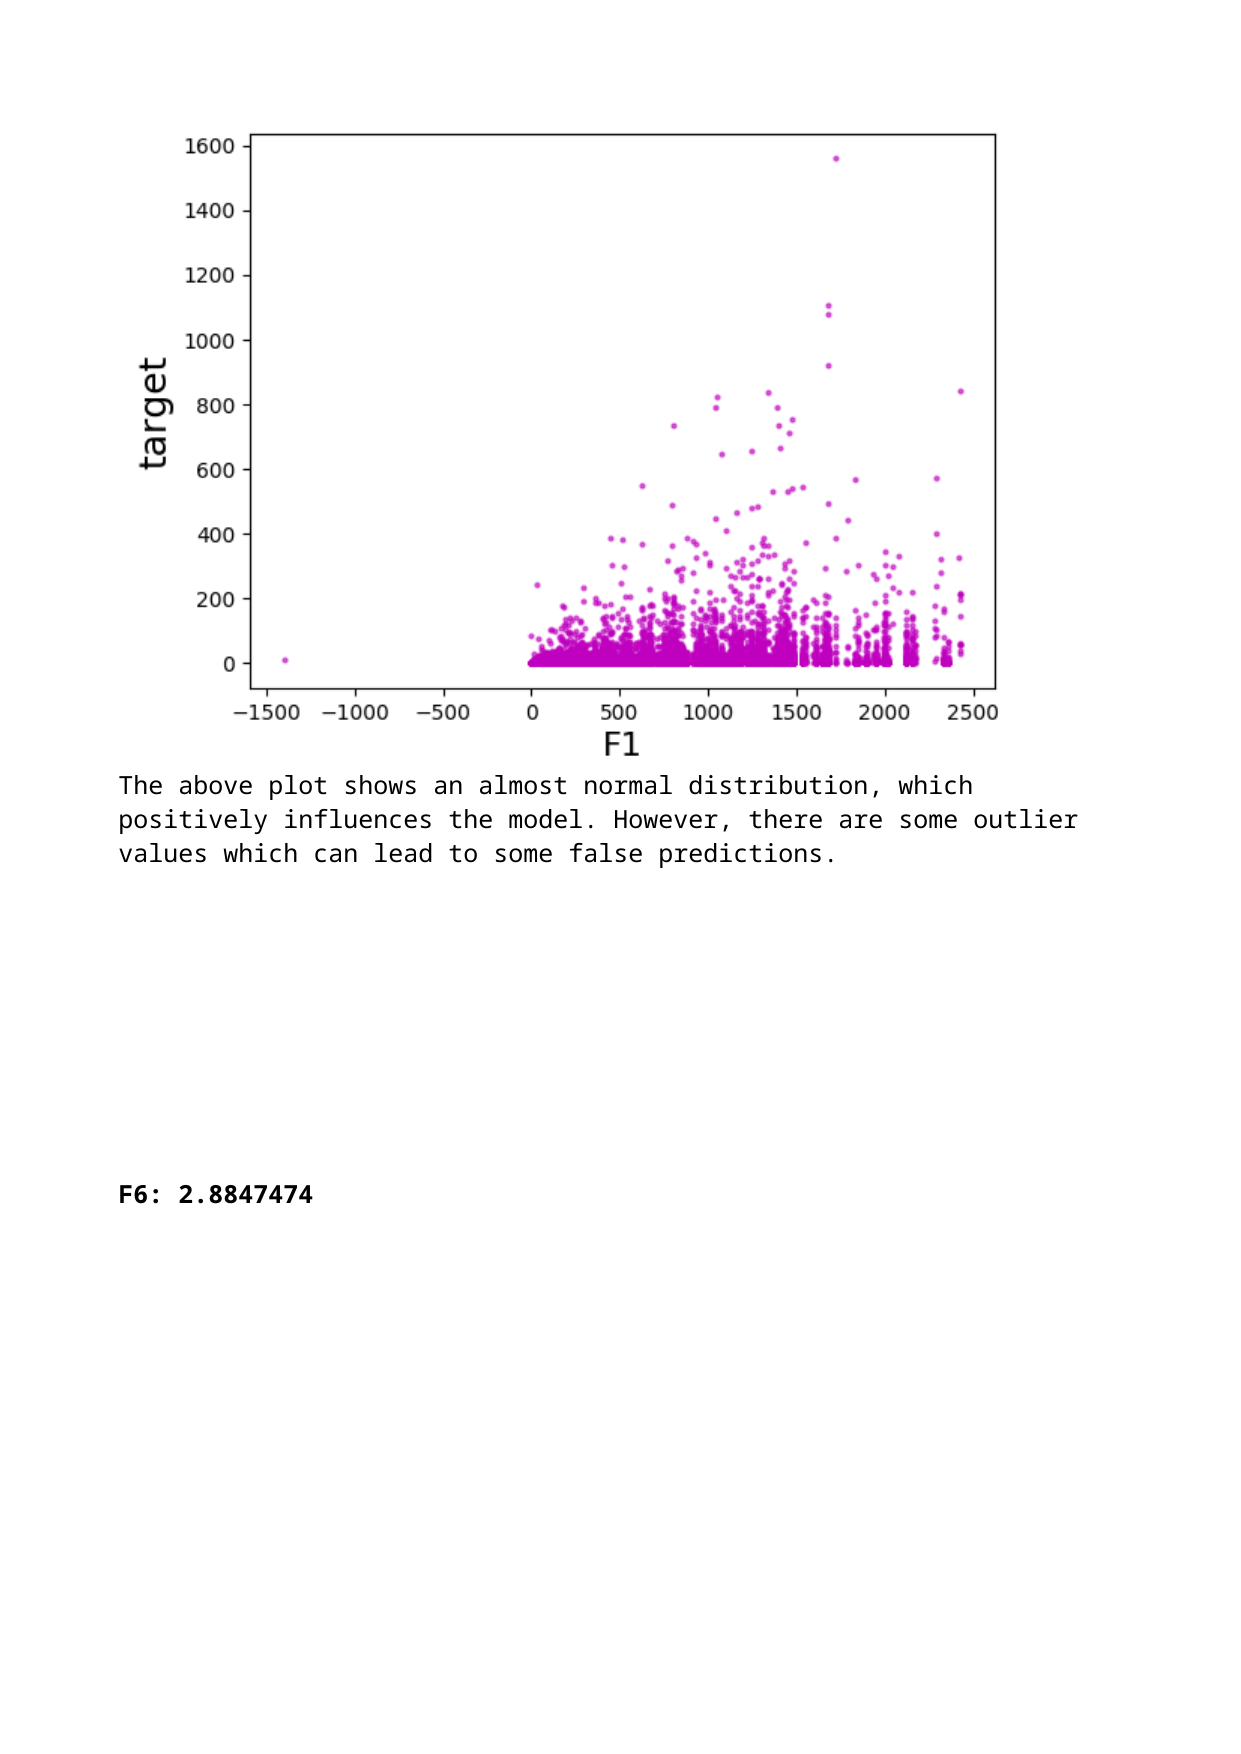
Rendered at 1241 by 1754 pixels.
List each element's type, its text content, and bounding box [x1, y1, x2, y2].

text The above plot shows an almost normal distribution, which positively influences the model. However, there are some outlier values which can lead to some false predictions. [118, 118, 1122, 938]
text F6: 2.8847474 [118, 1177, 1122, 1211]
picture [130, 124, 1091, 768]
